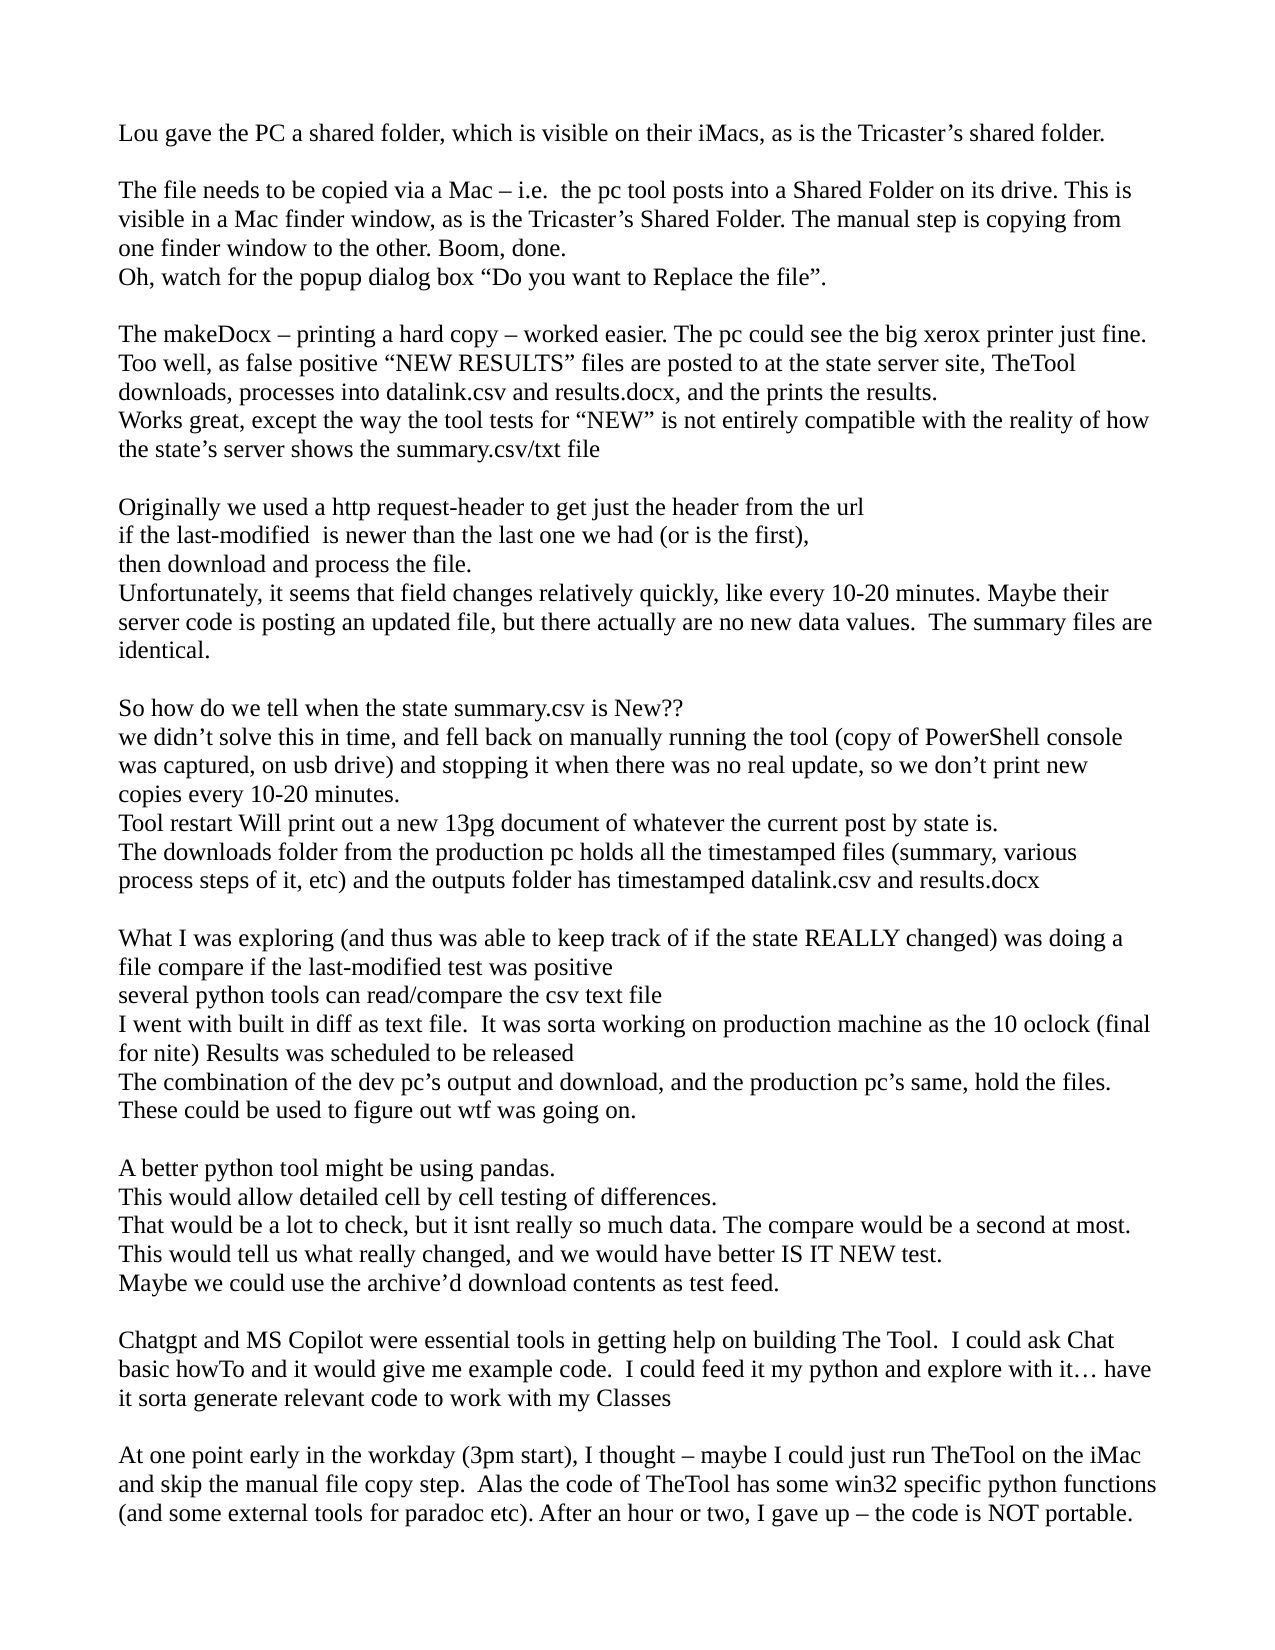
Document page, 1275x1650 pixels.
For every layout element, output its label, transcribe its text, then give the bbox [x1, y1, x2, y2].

text if the last-modified is newer than the last one we had (or is the first), [118, 521, 1157, 549]
text The downloads folder from the production pc holds all the timestamped files (summary, various process steps of it, etc) and the outputs folder has timestamped datalink.csv and results.docx [118, 837, 1157, 894]
text The file needs to be copied via a Mac – i.e. the pc tool posts into a Shared Folder on its drive. This is visible in a Mac finder window, as is the Tricaster’s Shared Folder. The manual step is copying from one finder window to the other. Boom, done. [118, 176, 1157, 262]
text The makeDocx – printing a hard copy – worked easier. The pc could see the big xerox printer just fine. Too well, as false positive “NEW RESULTS” files are posted to at the state server site, TheTool downloads, processes into datalink.csv and results.docx, and the prints the results. [118, 319, 1157, 406]
text Maybe we could use the archive’d download contents as test feed. [118, 1268, 1157, 1297]
text At one point early in the workday (3pm start), I thought – maybe I could just run TheTool on the iMac and skip the manual file copy step. Alas the code of TheTool has some win32 specific python functions (and some external tools for paradoc etc). After an hour or two, I gave up – the code is NOT portable. [118, 1441, 1157, 1527]
text Unfortunately, it seems that field changes relatively quickly, like every 10-20 minutes. Maybe their server code is posting an updated file, but there actually are no new data values. The summary files are identical. [118, 578, 1157, 664]
text Tool restart Will print out a new 13pg document of whatever the current post by state is. [118, 808, 1157, 837]
text Lou gave the PC a shared folder, which is visible on their iMacs, as is the Tricaster’s shared folder. [118, 118, 1157, 147]
text Works great, except the way the tool tests for “NEW” is not entirely compatible with the reality of how the state’s server shows the summary.csv/txt file [118, 406, 1157, 463]
text I went with built in diff as text file. It was sorta working on production machine as the 10 oclock (final for nite) Results was scheduled to be released [118, 1009, 1157, 1067]
text The combination of the dev pc’s output and download, and the production pc’s same, hold the files. These could be used to figure out wtf was going on. [118, 1067, 1157, 1124]
text then download and process the file. [118, 549, 1157, 578]
text That would be a lot to check, but it isnt really so much data. The compare would be a second at most. [118, 1211, 1157, 1239]
text Oh, watch for the popup dialog box “Do you want to Replace the file”. [118, 262, 1157, 291]
text we didn’t solve this in time, and fell back on manually running the tool (copy of PowerShell console was captured, on usb drive) and stopping it when there was no real update, so we don’t print new copies every 10-20 minutes. [118, 722, 1157, 808]
text So how do we tell when the state summary.csv is New?? [118, 693, 1157, 722]
text This would tell us what really changed, and we would have better IS IT NEW test. [118, 1239, 1157, 1268]
text What I was exploring (and thus was able to keep track of if the state REALLY changed) was doing a file compare if the last-modified test was positive [118, 923, 1157, 981]
text Originally we used a http request-header to get just the header from the url [118, 492, 1157, 521]
text A better python tool might be using pandas. [118, 1153, 1157, 1182]
text several python tools can read/compare the csv text file [118, 981, 1157, 1009]
text This would allow detailed cell by cell testing of differences. [118, 1182, 1157, 1211]
text Chatgpt and MS Copilot were essential tools in getting help on building The Tool. I could ask Chat basic howTo and it would give me example code. I could feed it my python and explore with it… have it sorta generate relevant code to work with my Classes [118, 1326, 1157, 1412]
